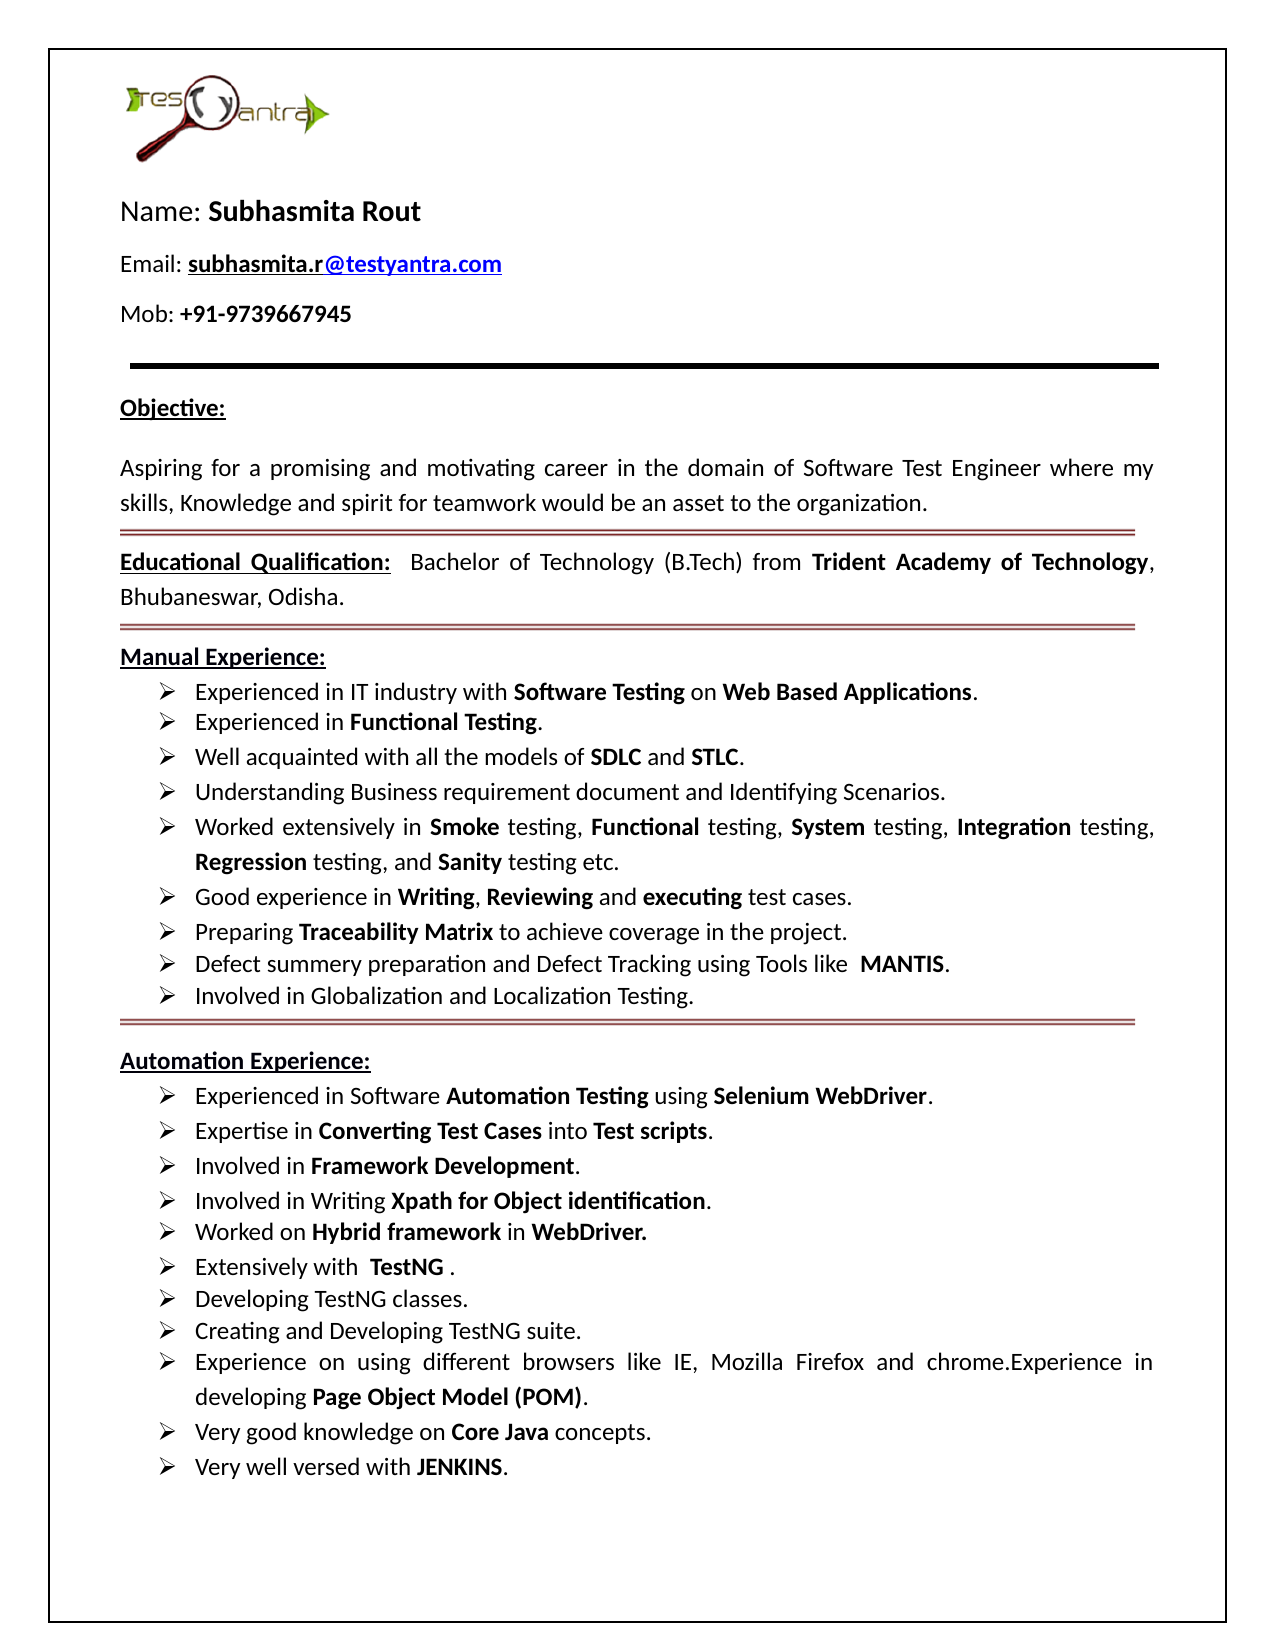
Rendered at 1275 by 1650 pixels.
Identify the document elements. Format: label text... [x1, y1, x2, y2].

list Experienced in IT industry with Software Testing on Web Based Applications. [157, 676, 1155, 707]
list Good experience in Writing, Reviewing and executing test cases. [157, 882, 1155, 912]
list Creating and Developing TestNG suite. [157, 1315, 1155, 1345]
list Worked extensively in Smoke testing, Functional testing, System testing, Integration testing, Regression testing, and Sanity testing etc. [157, 812, 1155, 877]
text Objective: [120, 392, 1155, 423]
picture [120, 75, 333, 164]
list Preparing Traceability Matrix to achieve coverage in the project. [157, 917, 1155, 947]
list Very well versed with JENKINS. [157, 1451, 1155, 1482]
list Involved in Writing Xpath for Object identification. [157, 1185, 1155, 1215]
list Developing TestNG classes. [157, 1283, 1155, 1314]
list Extensively with TestNG . [157, 1251, 1155, 1282]
picture [120, 616, 1136, 637]
picture [120, 521, 1136, 543]
list Involved in Globalization and Localization Testing. [157, 980, 1155, 1010]
list Very good knowledge on Core Java concepts. [157, 1416, 1155, 1447]
list Involved in Framework Development. [157, 1150, 1155, 1180]
picture [120, 1011, 1136, 1032]
list Expertise in Converting Test Cases into Test scripts. [157, 1115, 1155, 1145]
list Well acquainted with all the models of SDLC and STLC. [157, 742, 1155, 772]
list Worked on Hybrid framework in WebDriver. [157, 1216, 1155, 1247]
list Understanding Business requirement document and Identifying Scenarios. [157, 777, 1155, 807]
text Aspiring for a promising and motivating career in the domain of Software Test Engineer where my skills, Knowledge and spirit for teamwork would be an asset to the organization. [120, 452, 1155, 517]
list Experience on using different browsers like IE, Mozilla Firefox and chrome.Experience in developing Page Object Model (POM). [157, 1346, 1155, 1412]
list Experienced in Functional Testing. [157, 707, 1155, 737]
text Email: subhasmita.r@testyantra.com [120, 248, 1155, 278]
text Name: Subhasmita Rout [120, 192, 1155, 248]
text Mob: +91-9739667945 [120, 278, 1155, 334]
list Experienced in Software Automation Testing using Selenium WebDriver. [157, 1080, 1155, 1110]
text Educational Qualification: Bachelor of Technology (B.Tech) from Trident Academy of Technology, Bhubaneswar, Odisha. [120, 546, 1155, 612]
text Automation Experience: [120, 1045, 1155, 1075]
list Defect summery preparation and Defect Tracking using Tools like MANTIS. [157, 948, 1155, 979]
text Manual Experience: [120, 641, 1155, 672]
